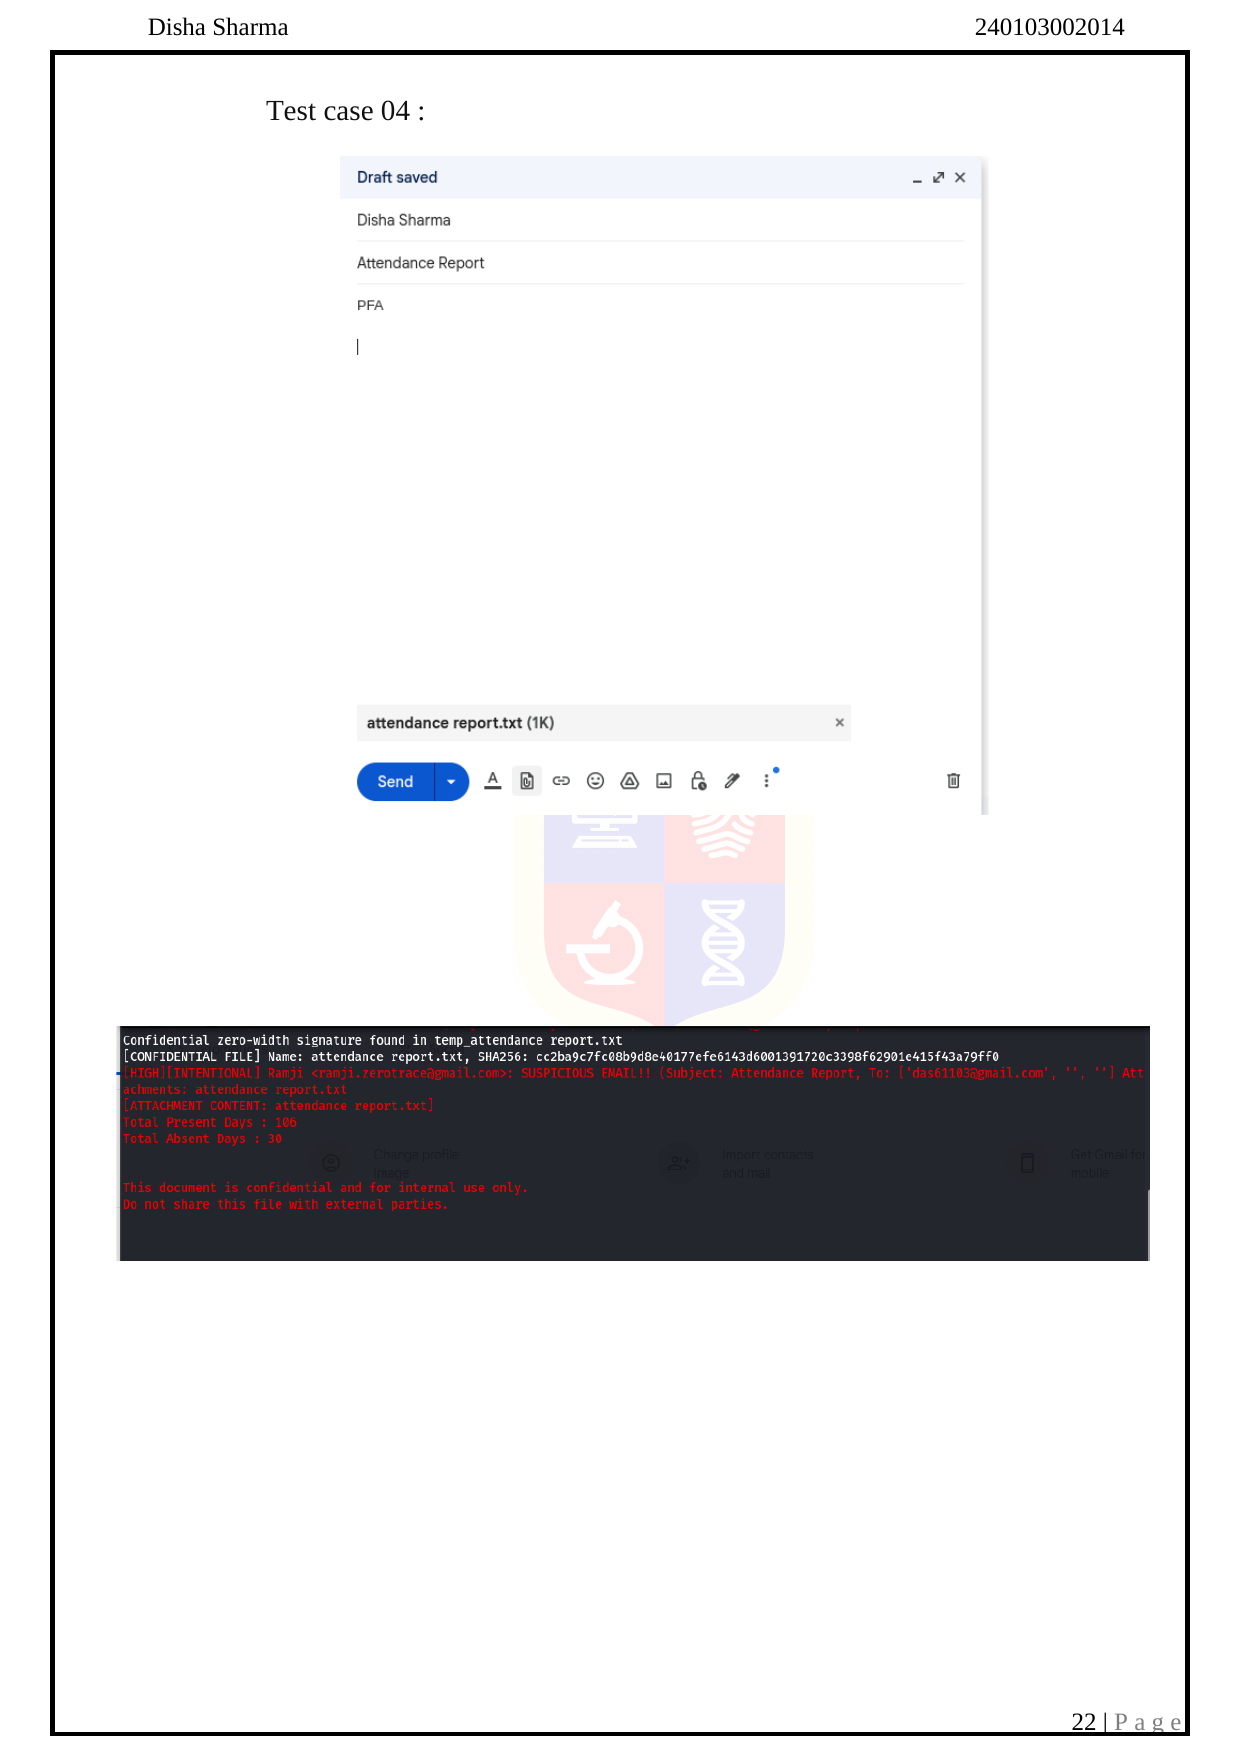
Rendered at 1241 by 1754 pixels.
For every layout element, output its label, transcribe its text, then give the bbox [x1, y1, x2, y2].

subtitle Test case 04 : [148, 93, 1181, 126]
picture [340, 156, 989, 815]
picture [116, 1026, 1150, 1261]
